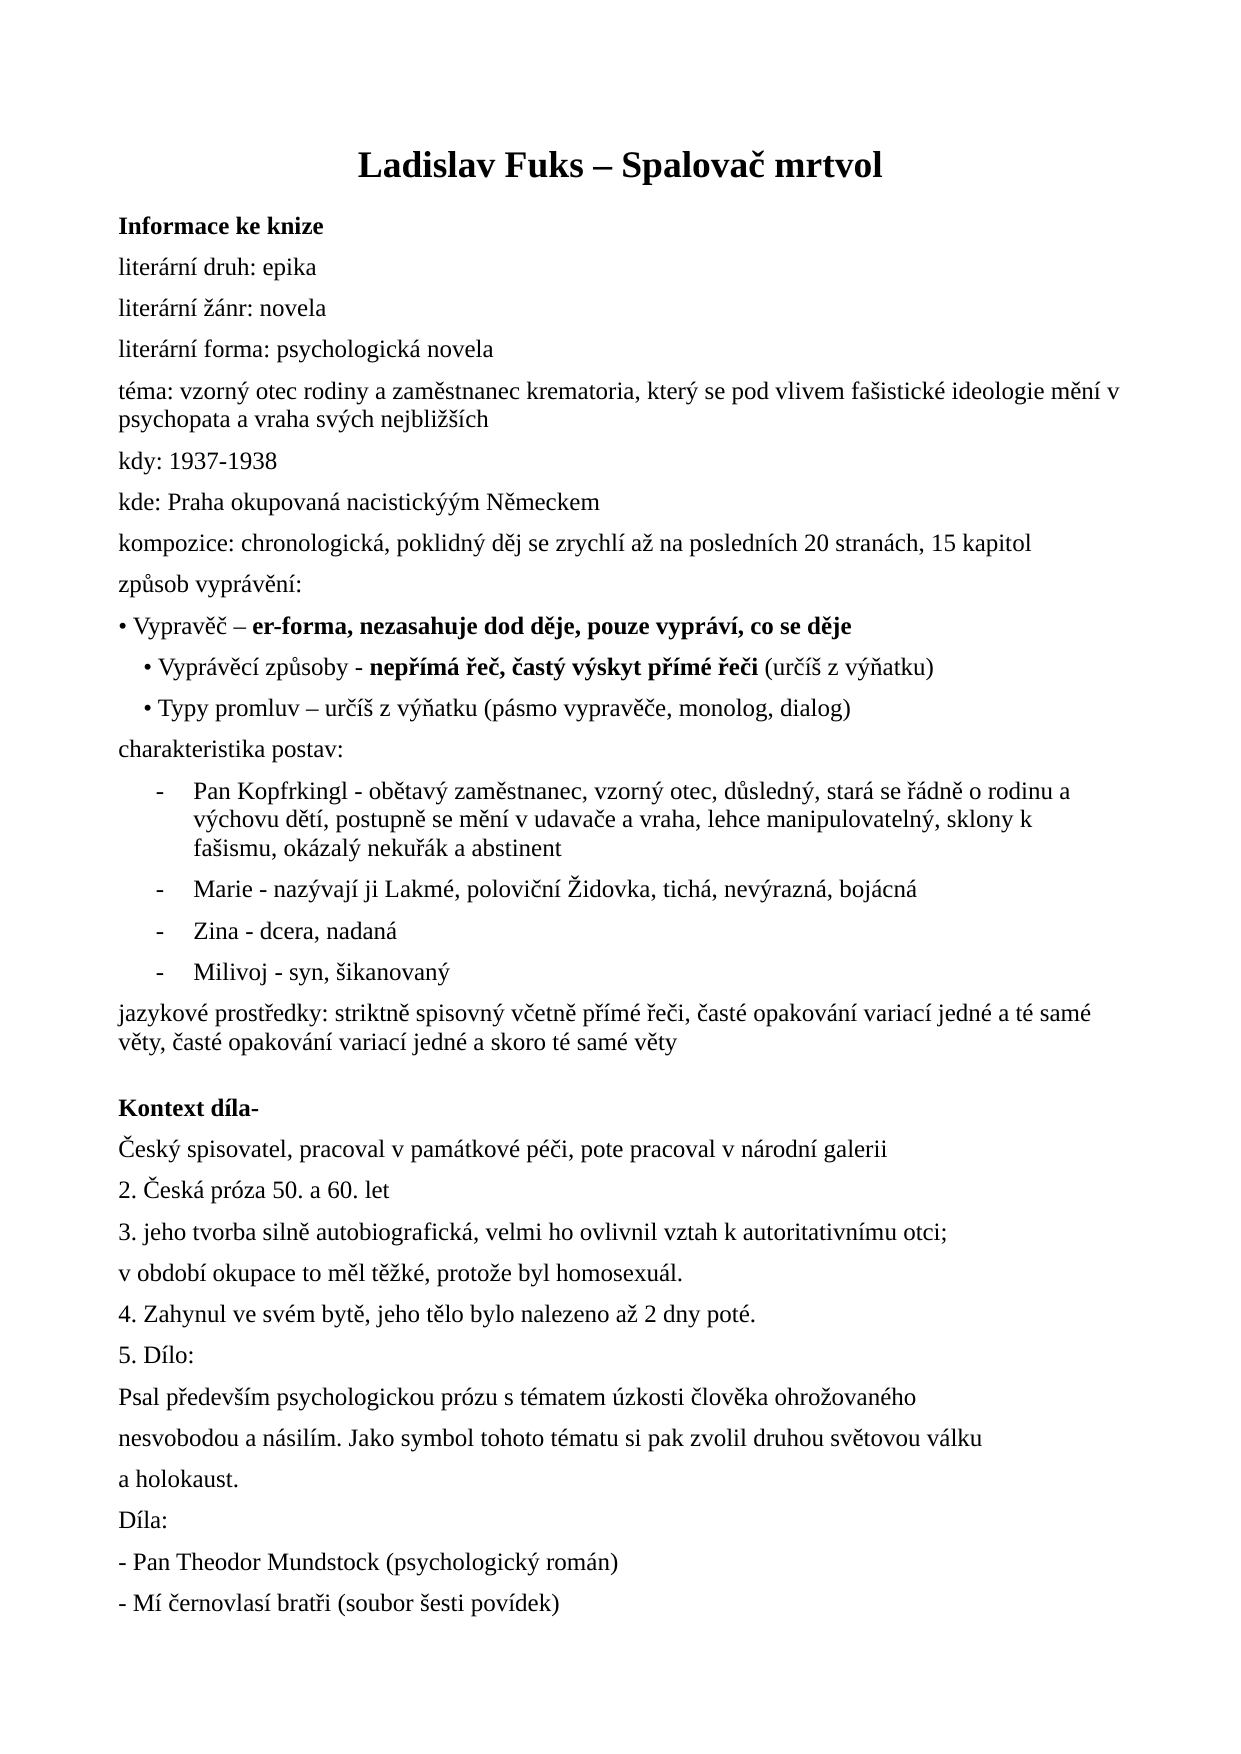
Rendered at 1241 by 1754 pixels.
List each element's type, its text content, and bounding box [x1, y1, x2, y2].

text nesvobodou a násilím. Jako symbol tohoto tématu si pak zvolil druhou světovou válku [118, 1423, 1122, 1452]
text způsob vyprávění: [118, 569, 1122, 598]
text • Vyprávěcí způsoby - nepřímá řeč, častý výskyt přímé řeči (určíš z výňatku) [118, 652, 1122, 681]
text téma: vzorný otec rodiny a zaměstnanec krematoria, který se pod vlivem fašistické ideologie mění v psychopata a vraha svých nejbližších [118, 376, 1122, 433]
text a holokaust. [118, 1464, 1122, 1493]
text Kontext díla- [118, 1093, 1122, 1122]
text 3. jeho tvorba silně autobiografická, velmi ho ovlivnil vztah k autoritativnímu otci; [118, 1217, 1122, 1246]
list Zina - dcera, nadaná [156, 916, 1122, 944]
text literární druh: epika [118, 252, 1122, 281]
text literární forma: psychologická novela [118, 334, 1122, 363]
text • Typy promluv – určíš z výňatku (pásmo vypravěče, monolog, dialog) [118, 693, 1122, 722]
text Informace ke knize [118, 211, 1122, 239]
subtitle Ladislav Fuks – Spalovač mrtvol [118, 143, 1122, 186]
text Psal především psychologickou prózu s tématem úzkosti člověka ohrožovaného [118, 1382, 1122, 1411]
text literární žánr: novela [118, 293, 1122, 322]
text - Pan Theodor Mundstock (psychologický román) [118, 1547, 1122, 1576]
list Marie - nazývají ji Lakmé, poloviční Židovka, tichá, nevýrazná, bojácná [156, 874, 1122, 903]
text Díla: [118, 1506, 1122, 1534]
text v období okupace to měl těžké, protože byl homosexuál. [118, 1258, 1122, 1287]
text 4. Zahynul ve svém bytě, jeho tělo bylo nalezeno až 2 dny poté. [118, 1299, 1122, 1328]
list Milivoj - syn, šikanovaný [156, 957, 1122, 986]
list Pan Kopfrkingl - obětavý zaměstnanec, vzorný otec, důsledný, stará se řádně o rodinu a výchovu dětí, postupně se mění v udavače a vraha, lehce manipulovatelný, sklony k fašismu, okázalý nekuřák a abstinent [156, 776, 1122, 862]
text kompozice: chronologická, poklidný děj se zrychlí až na posledních 20 stranách, 15 kapitol [118, 528, 1122, 557]
text • Vypravěč – er-forma, nezasahuje dod děje, pouze vypráví, co se děje [118, 611, 1122, 639]
text kde: Praha okupovaná nacistickýým Německem [118, 487, 1122, 516]
text 2. Česká próza 50. a 60. let [118, 1176, 1122, 1204]
text 5. Dílo: [118, 1341, 1122, 1369]
text - Mí černovlasí bratři (soubor šesti povídek) [118, 1588, 1122, 1617]
text jazykové prostředky: striktně spisovný včetně přímé řeči, časté opakování variací jedné a té samé věty, časté opakování variací jedné a skoro té samé věty [118, 998, 1122, 1056]
text Český spisovatel, pracoval v památkové péči, pote pracoval v národní galerii [118, 1134, 1122, 1163]
text charakteristika postav: [118, 734, 1122, 763]
text kdy: 1937-1938 [118, 446, 1122, 474]
